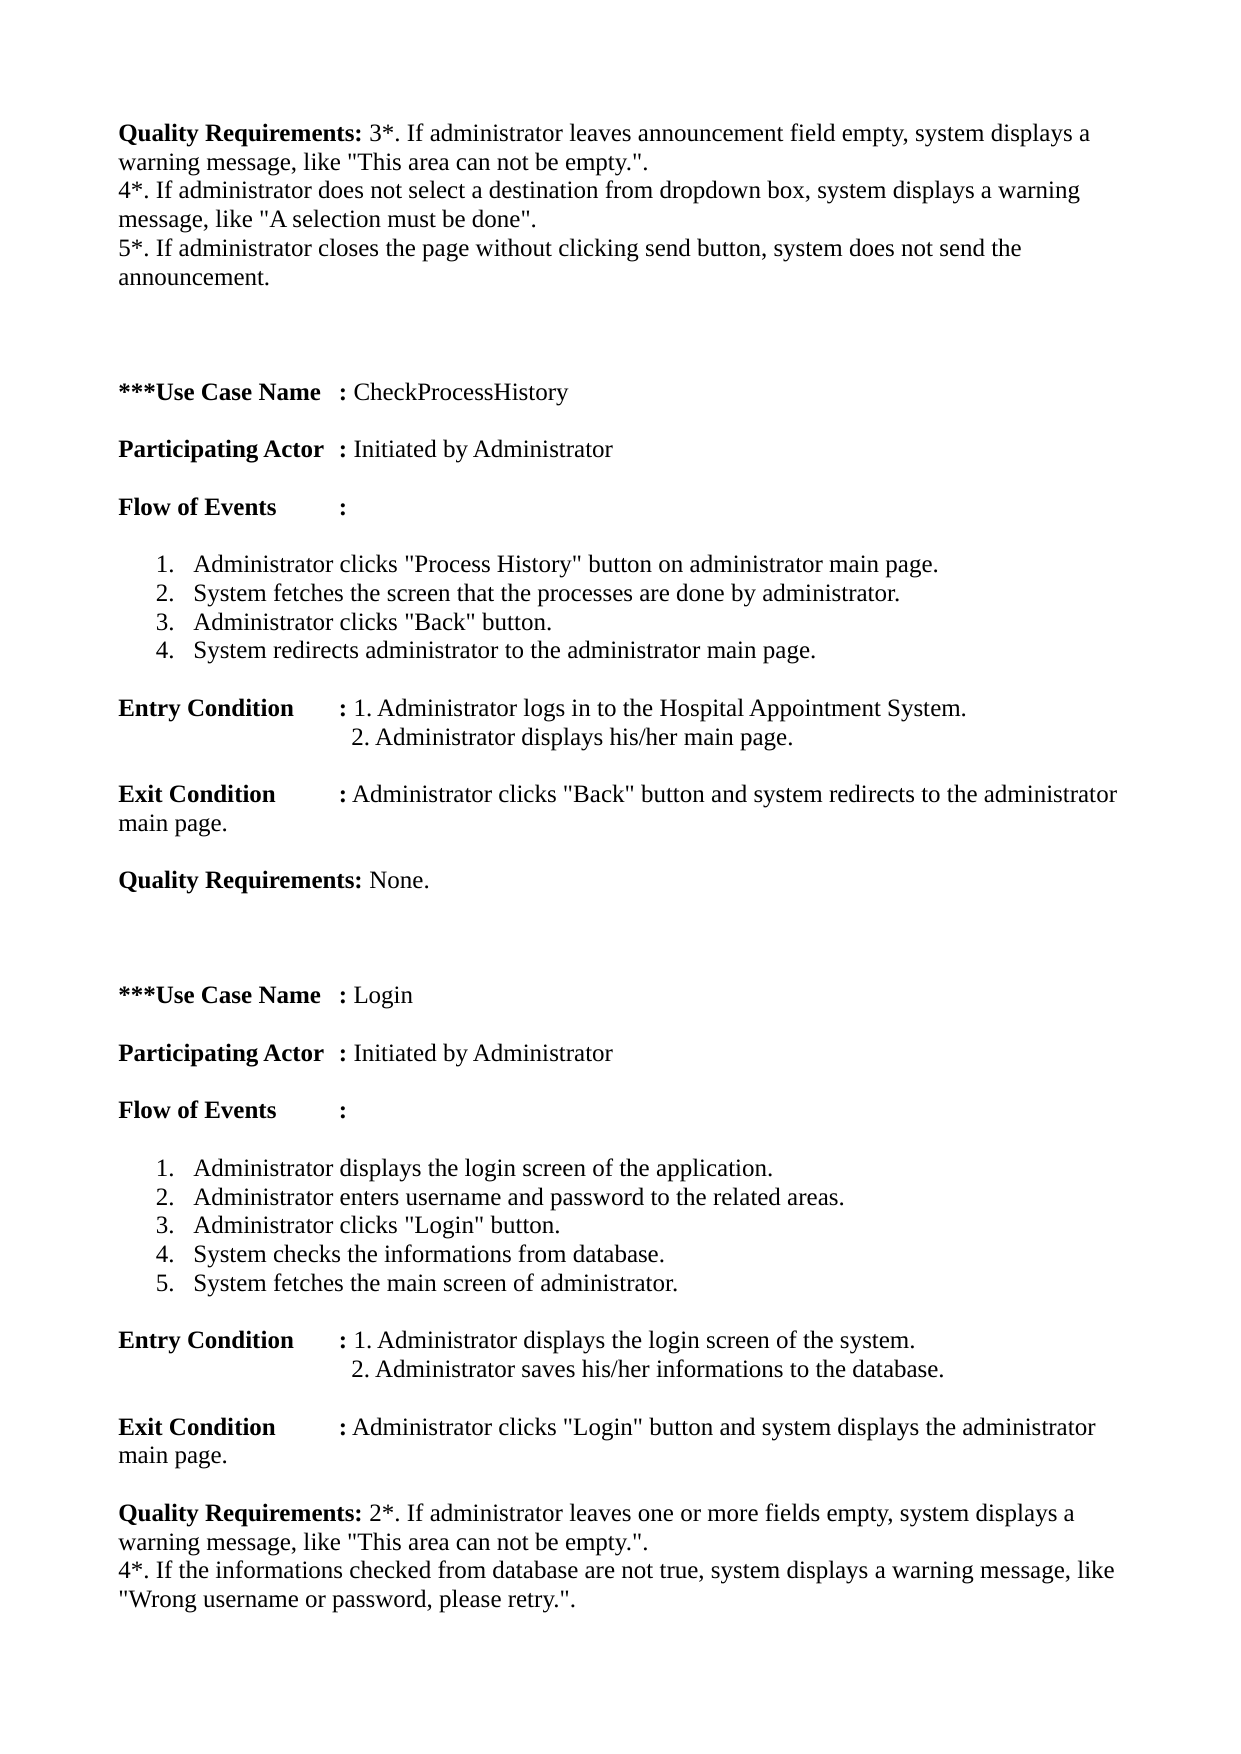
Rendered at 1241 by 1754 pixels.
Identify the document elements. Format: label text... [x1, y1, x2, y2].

text 4*. If the informations checked from database are not true, system displays a warning message, like "Wrong username or password, please retry.". [118, 1556, 1122, 1613]
text Exit Condition : Administrator clicks "Login" button and system displays the administrator main page. [118, 1412, 1122, 1469]
list Administrator displays the login screen of the application. [156, 1153, 1122, 1182]
text 2. Administrator displays his/her main page. [118, 722, 1122, 751]
list Administrator clicks "Process History" button on administrator main page. [156, 549, 1122, 578]
text Entry Condition : 1. Administrator displays the login screen of the system. [118, 1326, 1122, 1354]
list System fetches the screen that the processes are done by administrator. [156, 578, 1122, 607]
text Exit Condition : Administrator clicks "Back" button and system redirects to the administrator main page. [118, 779, 1122, 837]
text ***Use Case Name : CheckProcessHistory [118, 377, 1122, 406]
text Flow of Events : [118, 492, 1122, 521]
list System fetches the main screen of administrator. [156, 1268, 1122, 1297]
text Flow of Events : [118, 1096, 1122, 1124]
list Administrator clicks "Back" button. [156, 607, 1122, 636]
list System redirects administrator to the administrator main page. [156, 636, 1122, 664]
text Quality Requirements: 3*. If administrator leaves announcement field empty, system displays a warning message, like "This area can not be empty.". [118, 118, 1122, 176]
list Administrator enters username and password to the related areas. [156, 1182, 1122, 1211]
list Administrator clicks "Login" button. [156, 1211, 1122, 1239]
text 4*. If administrator does not select a destination from dropdown box, system displays a warning message, like "A selection must be done". [118, 176, 1122, 233]
text Quality Requirements: None. [118, 866, 1122, 894]
text ***Use Case Name : Login [118, 981, 1122, 1009]
text 5*. If administrator closes the page without clicking send button, system does not send the announcement. [118, 233, 1122, 291]
text 2. Administrator saves his/her informations to the database. [118, 1354, 1122, 1383]
text Entry Condition : 1. Administrator logs in to the Hospital Appointment System. [118, 693, 1122, 722]
text Participating Actor : Initiated by Administrator [118, 434, 1122, 463]
text Quality Requirements: 2*. If administrator leaves one or more fields empty, system displays a warning message, like "This area can not be empty.". [118, 1498, 1122, 1556]
list System checks the informations from database. [156, 1239, 1122, 1268]
text Participating Actor : Initiated by Administrator [118, 1038, 1122, 1067]
